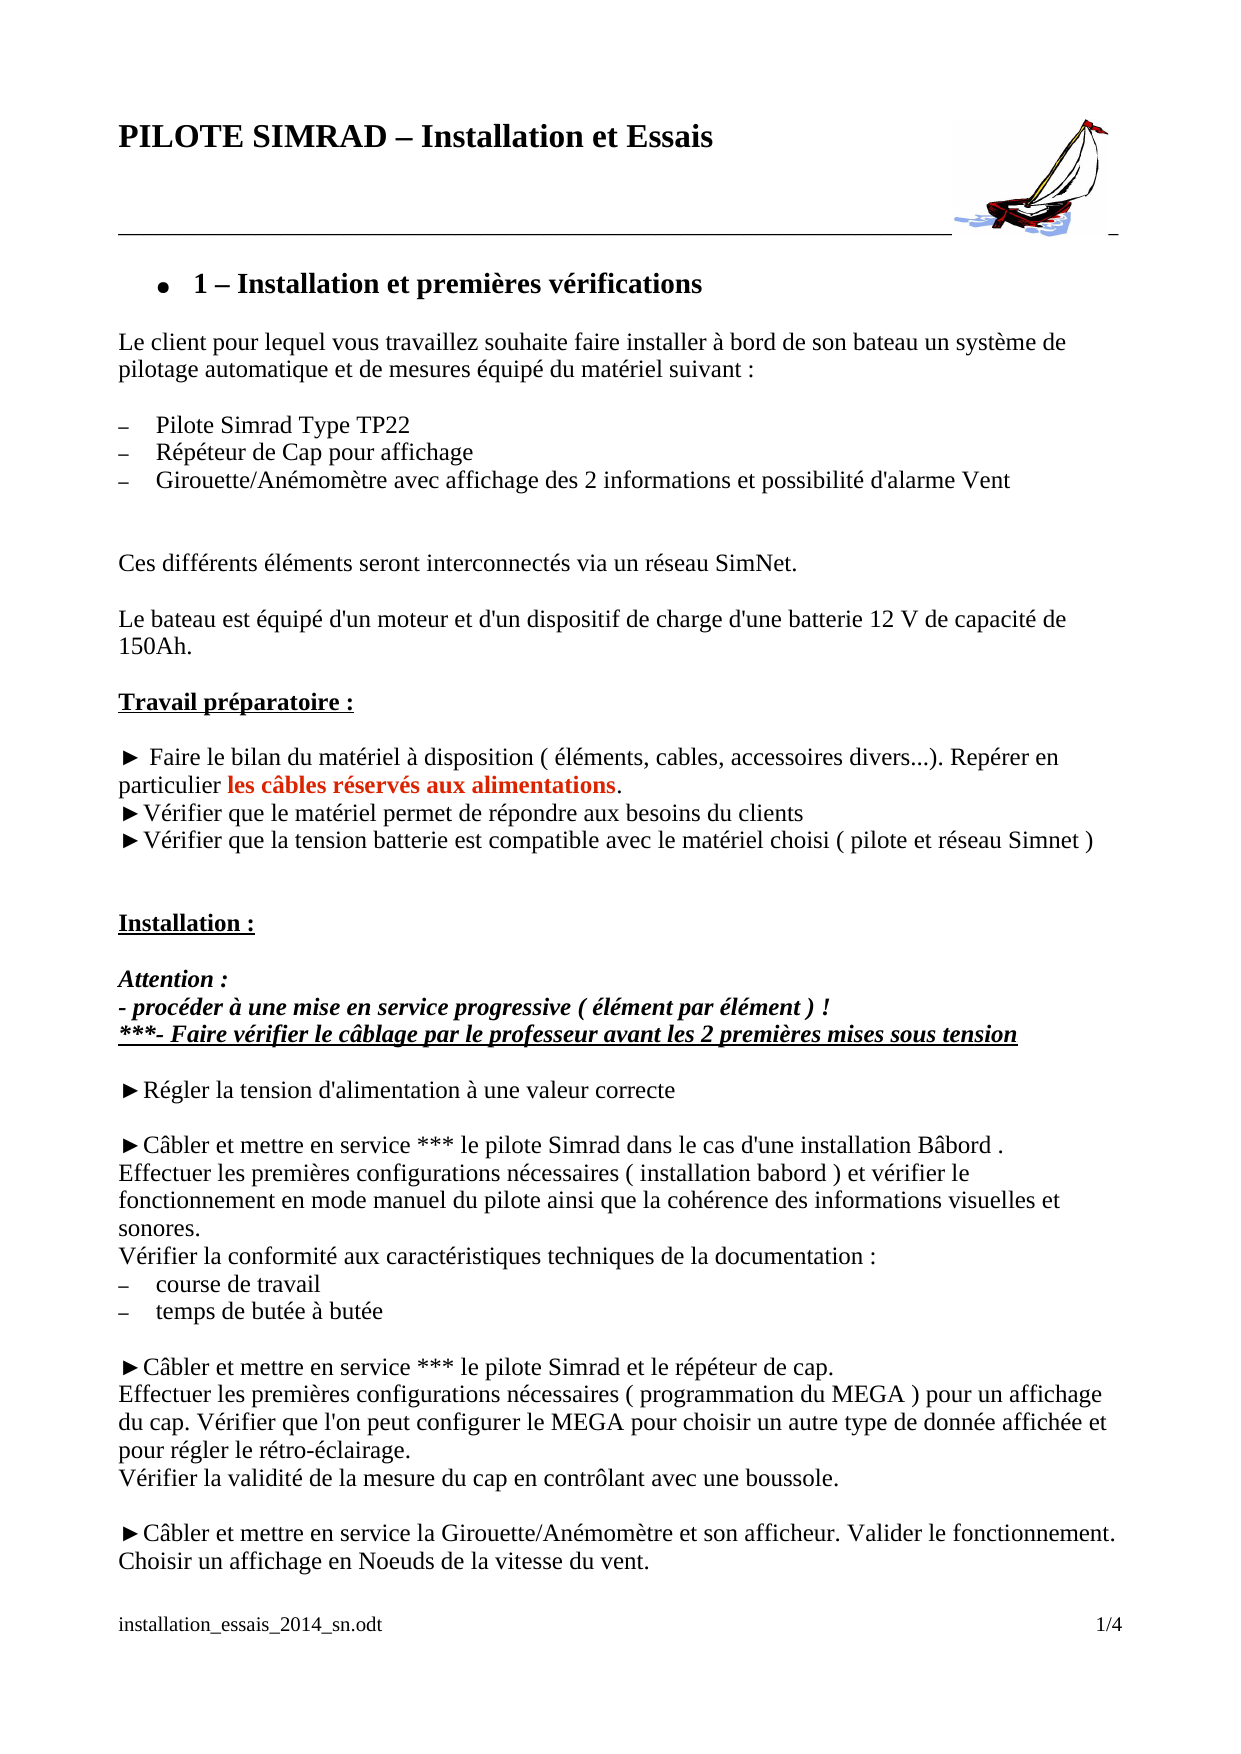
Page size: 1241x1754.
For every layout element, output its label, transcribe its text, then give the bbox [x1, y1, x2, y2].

text ►Régler la tension d'alimentation à une valeur correcte [118, 1076, 1122, 1103]
list Girouette/Anémomètre avec affichage des 2 informations et possibilité d'alarme Vent [118, 466, 1122, 494]
text ►Vérifier que la tension batterie est compatible avec le matériel choisi ( pilote et réseau Simnet ) [118, 826, 1122, 854]
list course de travail [118, 1270, 1122, 1297]
picture [952, 119, 1109, 237]
text - procéder à une mise en service progressive ( élément par élément ) ! [118, 993, 1122, 1020]
text Le bateau est équipé d'un moteur et d'un dispositif de charge d'une batterie 12 V de capacité de 150Ah. [118, 605, 1122, 660]
text Effectuer les premières configurations nécessaires ( installation babord ) et vérifier le fonctionnement en mode manuel du pilote ainsi que la cohérence des informations visuelles et sonores. [118, 1159, 1122, 1242]
list temps de butée à butée [118, 1297, 1122, 1325]
text Le client pour lequel vous travaillez souhaite faire installer à bord de son bateau un système de pilotage automatique et de mesures équipé du matériel suivant : [118, 328, 1122, 383]
text Installation : [118, 909, 1122, 937]
text ► Faire le bilan du matériel à disposition ( éléments, cables, accessoires divers...). Repérer en particulier les câbles réservés aux alimentations. [118, 743, 1122, 799]
text Ces différents éléments seront interconnectés via un réseau SimNet. [118, 549, 1122, 577]
text ►Câbler et mettre en service *** le pilote Simrad dans le cas d'une installation Bâbord . [118, 1131, 1122, 1159]
list Répéteur de Cap pour affichage [118, 438, 1122, 466]
text Vérifier la validité de la mesure du cap en contrôlant avec une boussole. [118, 1464, 1122, 1491]
text ►Câbler et mettre en service *** le pilote Simrad et le répéteur de cap. [118, 1353, 1122, 1381]
text Travail préparatoire : [118, 688, 1122, 716]
text Attention : [118, 965, 1122, 993]
text ***- Faire vérifier le câblage par le professeur avant les 2 premières mises sous tension [118, 1020, 1122, 1048]
text ►Vérifier que le matériel permet de répondre aux besoins du clients [118, 799, 1122, 826]
list Pilote Simrad Type TP22 [118, 411, 1122, 438]
text Vérifier la conformité aux caractéristiques techniques de la documentation : [118, 1242, 1122, 1270]
list 1 – Installation et premières vérifications [156, 268, 1122, 300]
text Effectuer les premières configurations nécessaires ( programmation du MEGA ) pour un affichage du cap. Vérifier que l'on peut configurer le MEGA pour choisir un autre type de donnée affichée et pour régler le rétro-éclairage. [118, 1381, 1122, 1464]
text ►Câbler et mettre en service la Girouette/Anémomètre et son afficheur. Valider le fonctionnement. Choisir un affichage en Noeuds de la vitesse du vent. [118, 1519, 1122, 1574]
